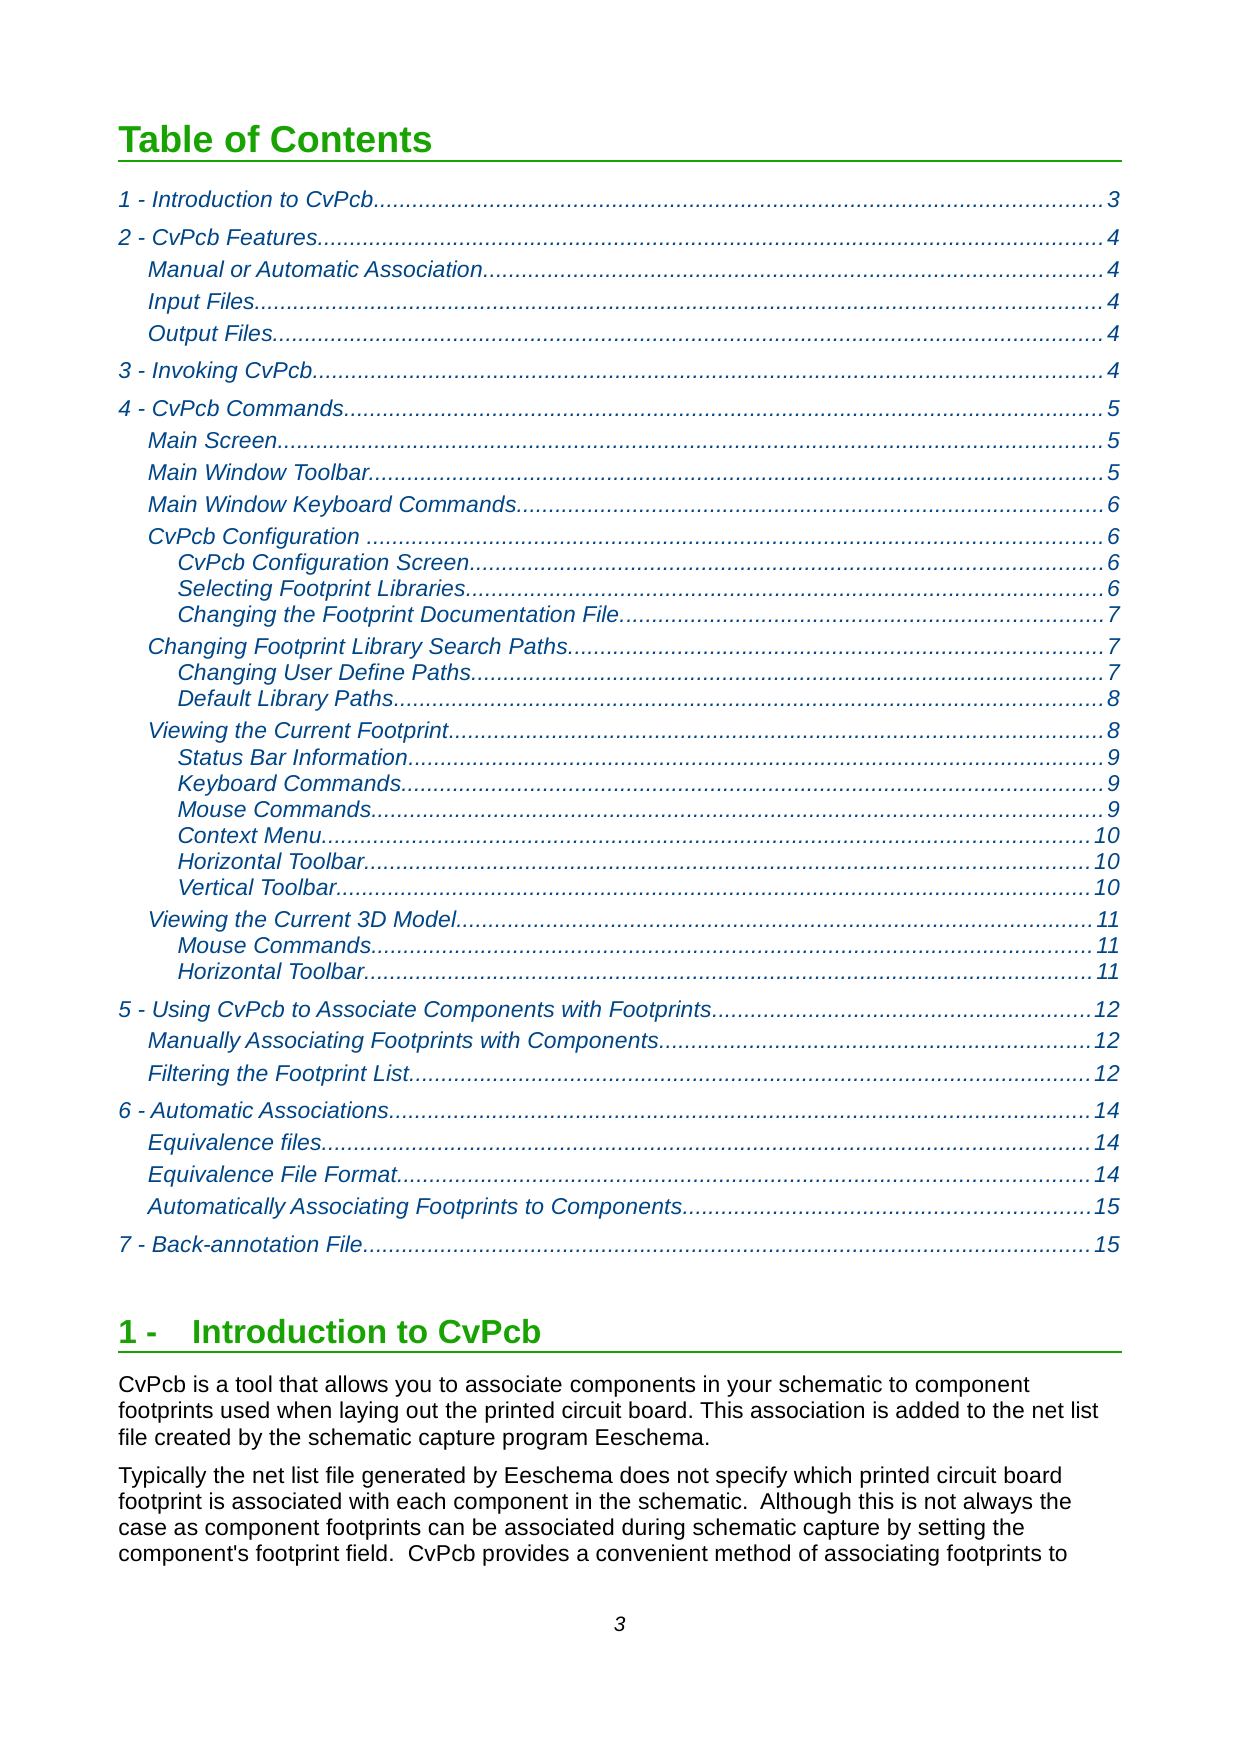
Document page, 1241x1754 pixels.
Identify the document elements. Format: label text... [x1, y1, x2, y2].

text CvPcb Configuration Screen 6 [177, 550, 1122, 576]
text Main Screen 5 [148, 428, 1122, 454]
text CvPcb is a tool that allows you to associate components in your schematic to component footprints used when laying out the printed circuit board. This association is added to the net list file created by the schematic capture program Eeschema. [118, 1372, 1122, 1450]
text Automatically Associating Footprints to Components 15 [148, 1194, 1122, 1220]
text Mouse Commands 9 [177, 796, 1122, 822]
text 7 - Back-annotation File 15 [118, 1231, 1122, 1257]
text Vertical Toolbar 10 [177, 874, 1122, 900]
text Main Window Toolbar. 5 [148, 460, 1122, 486]
text Output Files 4 [148, 320, 1122, 346]
text Horizontal Toolbar 10 [177, 848, 1122, 874]
text Main Window Keyboard Commands 6 [148, 492, 1122, 518]
text Changing Footprint Library Search Paths. 7 [148, 634, 1122, 660]
text Typically the net list file generated by Eeschema does not specify which printed circuit board footprint is associated with each component in the schematic. Although this is not always the case as component footprints can be associated during schematic capture by setting the component's footprint field. CvPcb provides a convenient method of associating footprints to [118, 1462, 1122, 1567]
text CvPcb Configuration 6 [148, 524, 1122, 550]
text Viewing the Current 3D Model 11 [148, 906, 1122, 932]
text Changing the Footprint Documentation File. 7 [177, 602, 1122, 628]
text Viewing the Current Footprint 8 [148, 718, 1122, 744]
text Horizontal Toolbar 11 [177, 958, 1122, 984]
text Input Files 4 [148, 288, 1122, 314]
text Mouse Commands 11 [177, 932, 1122, 958]
text Equivalence File Format 14 [148, 1162, 1122, 1188]
text 4 - CvPcb Commands 5 [118, 396, 1122, 422]
text Keyboard Commands 9 [177, 770, 1122, 796]
text Changing User Define Paths. 7 [177, 660, 1122, 686]
subtitle Introduction to CvPcb [118, 1313, 1122, 1351]
text Manual or Automatic Association 4 [148, 256, 1122, 282]
text Equivalence files 14 [148, 1130, 1122, 1156]
text Default Library Paths 8 [177, 686, 1122, 712]
text 1 - Introduction to CvPcb 3 [118, 186, 1122, 212]
text Context Menu 10 [177, 822, 1122, 848]
text Table of Contents [118, 118, 1122, 160]
text Selecting Footprint Libraries 6 [177, 576, 1122, 602]
text 3 - Invoking CvPcb 4 [118, 358, 1122, 384]
text Filtering the Footprint List 12 [148, 1060, 1122, 1086]
text Manually Associating Footprints with Components 12 [148, 1028, 1122, 1054]
text 2 - CvPcb Features 4 [118, 224, 1122, 250]
text 5 - Using CvPcb to Associate Components with Footprints 12 [118, 996, 1122, 1022]
text Status Bar Information 9 [177, 744, 1122, 770]
text 6 - Automatic Associations 14 [118, 1098, 1122, 1124]
